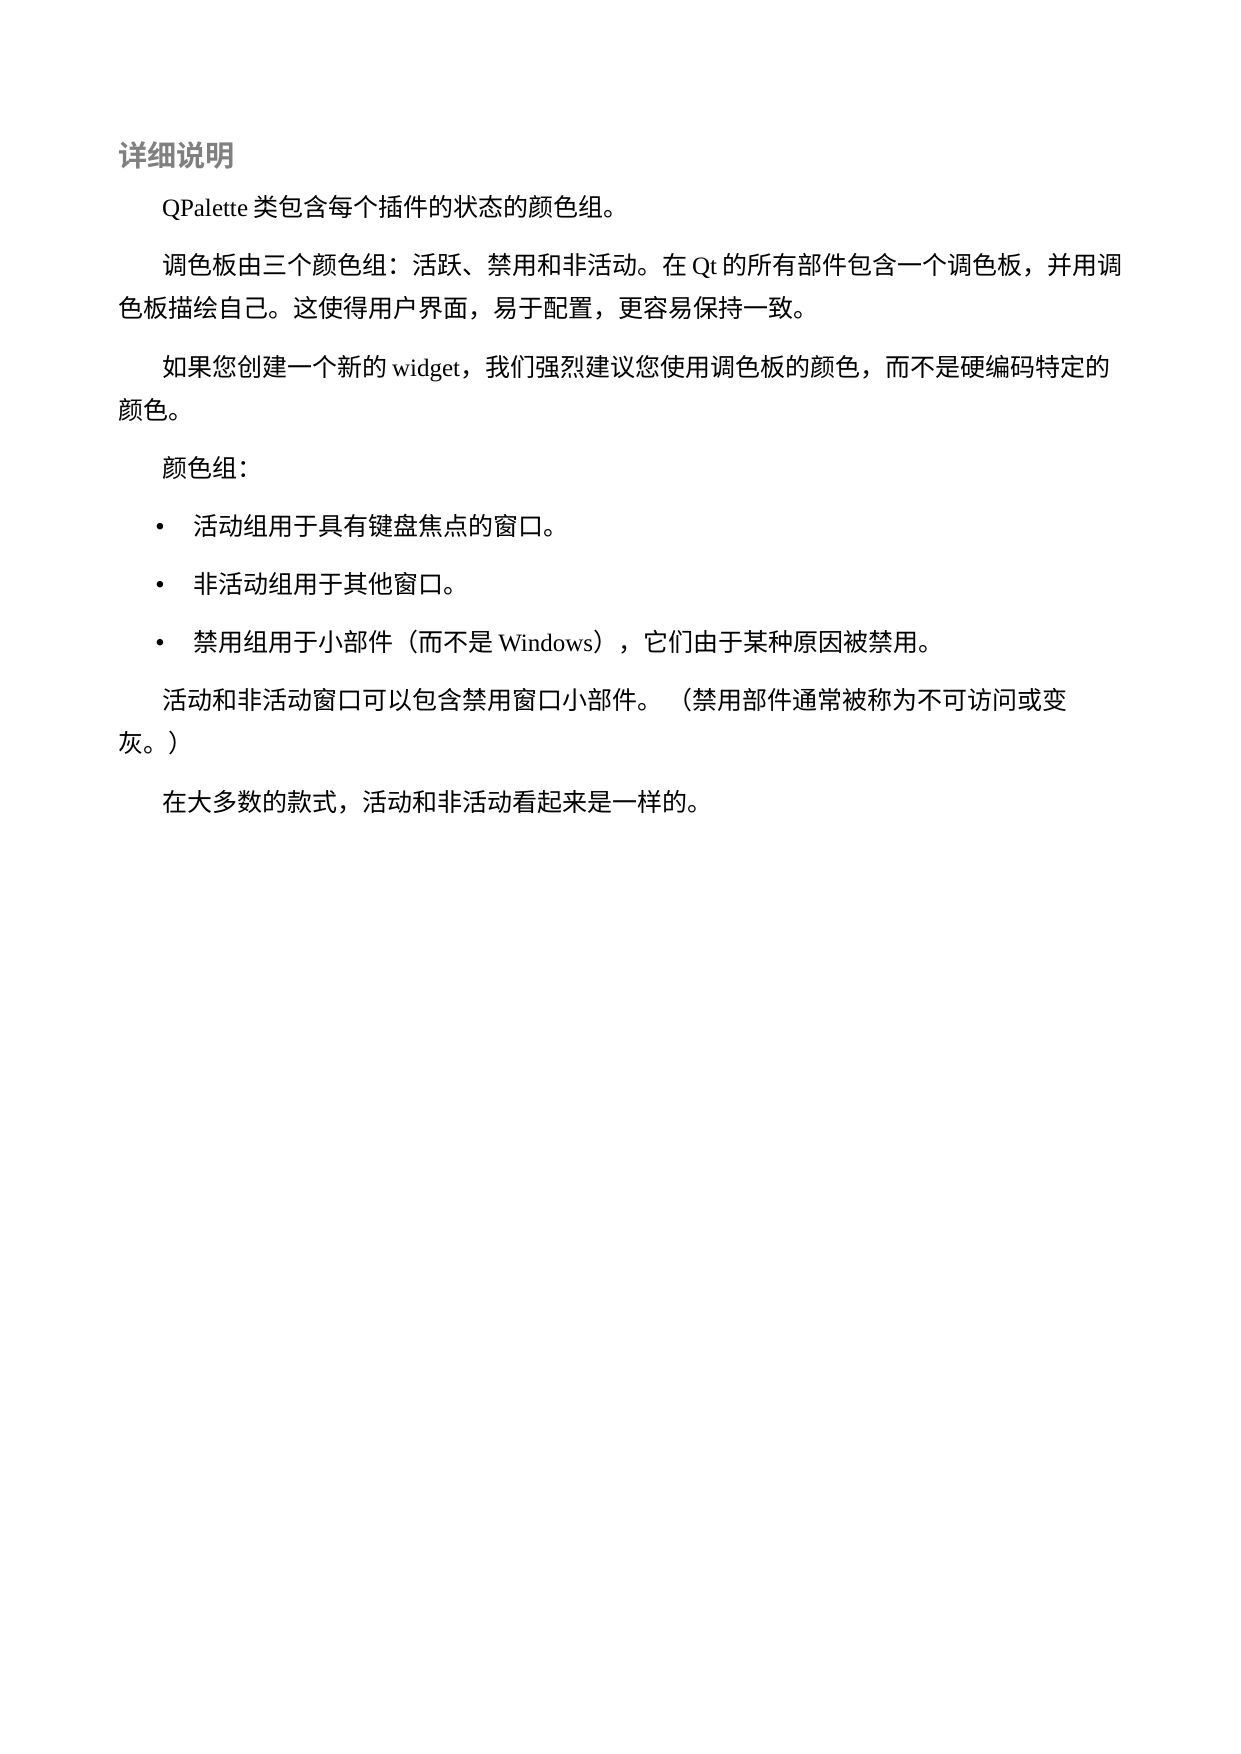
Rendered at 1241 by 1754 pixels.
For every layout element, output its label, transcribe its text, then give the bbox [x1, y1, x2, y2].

text 如果您创建一个新的widget，我们强烈建议您使用调色板的颜色，而不是硬编码特定的颜色。 [118, 347, 1122, 427]
text 活动和非活动窗口可以包含禁用窗口小部件。 （禁用部件通常被称为不可访问或变灰。） [118, 681, 1122, 760]
list 活动组用于具有键盘焦点的窗口。 [156, 506, 1122, 543]
list 禁用组用于小部件（而不是Windows），它们由于某种原因被禁用。 [156, 622, 1122, 659]
subtitle 详细说明 [118, 133, 1122, 175]
text 在大多数的款式，活动和非活动看起来是一样的。 [118, 782, 1122, 818]
text 调色板由三个颜色组：活跃、禁用和非活动。在Qt的所有部件包含一个调色板，并用调色板描绘自己。这使得用户界面，易于配置，更容易保持一致。 [118, 246, 1122, 325]
text QPalette类包含每个插件的状态的颜色组。 [118, 187, 1122, 224]
text 颜色组： [118, 448, 1122, 485]
list 非活动组用于其他窗口。 [156, 564, 1122, 601]
